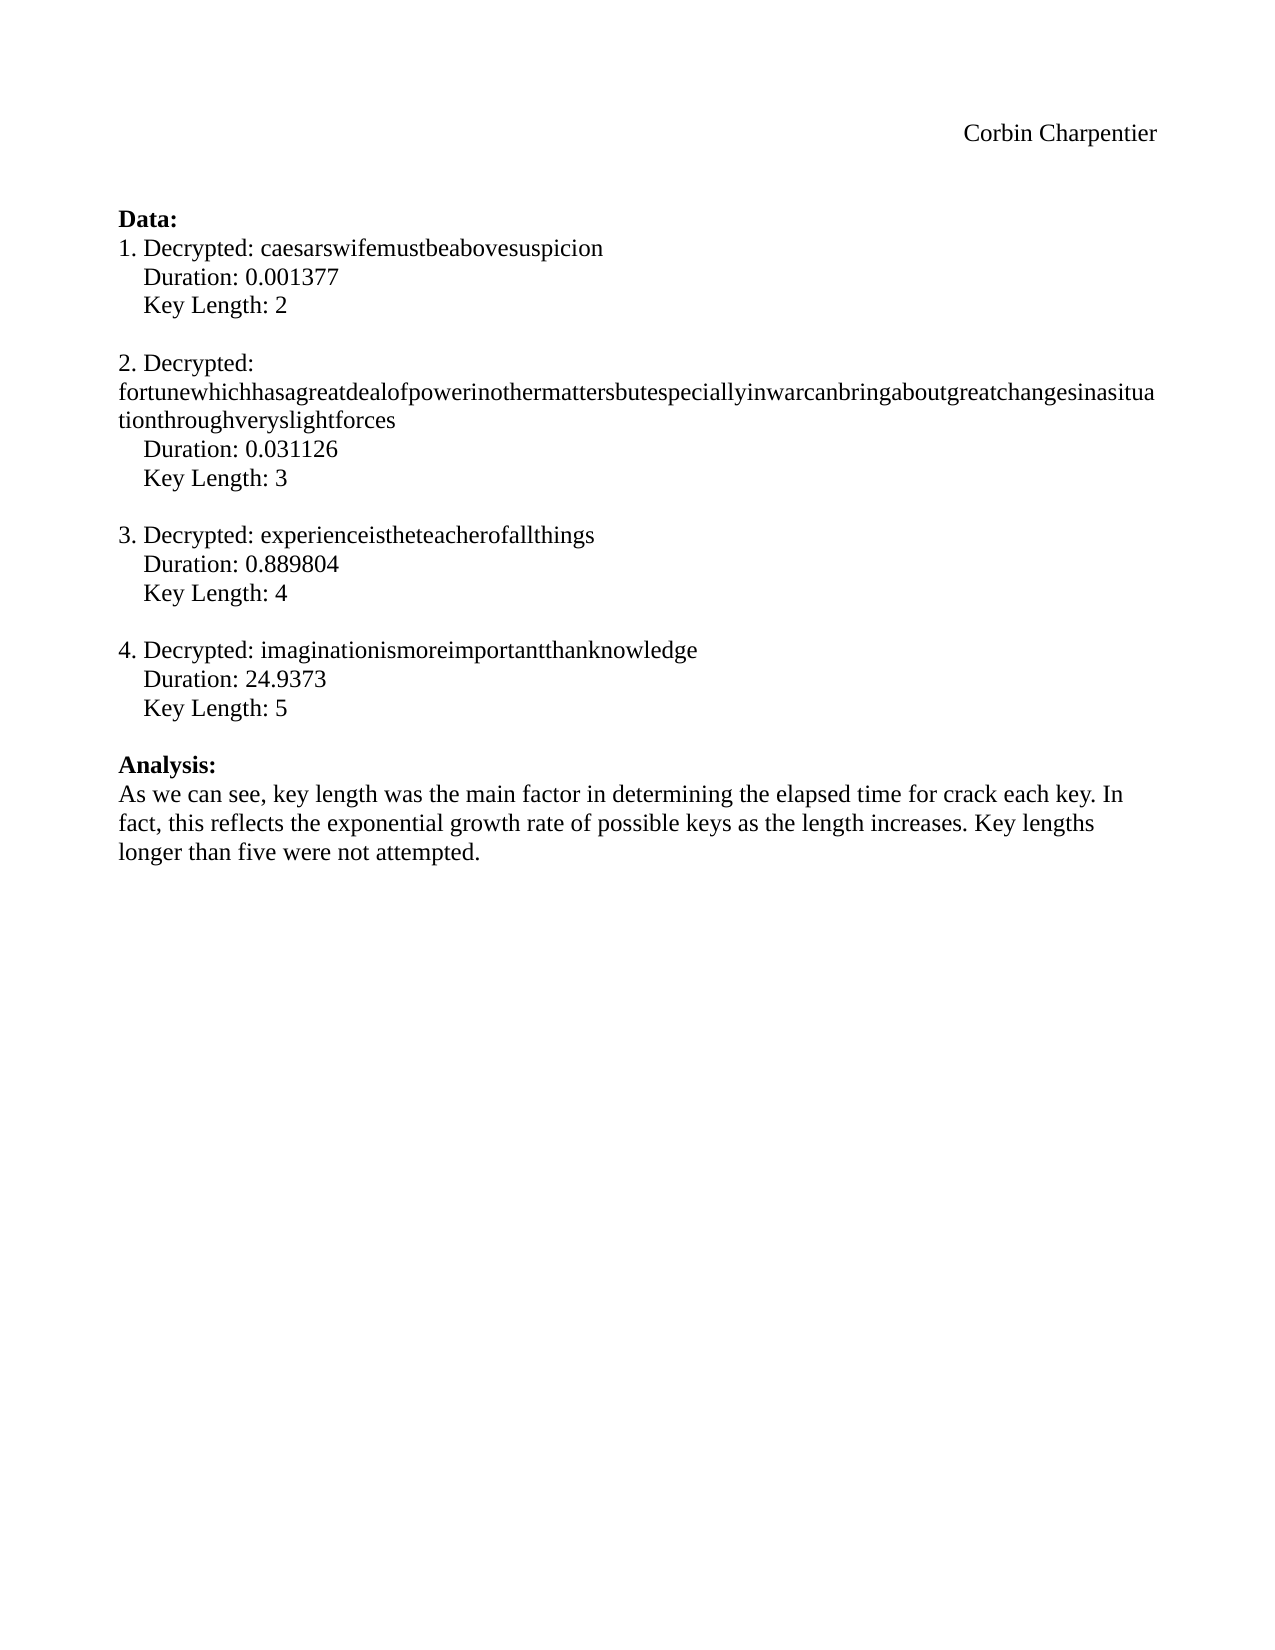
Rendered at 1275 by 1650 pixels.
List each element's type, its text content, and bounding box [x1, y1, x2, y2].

text fortunewhichhasagreatdealofpowerinothermattersbutespeciallyinwarcanbringaboutgreatchangesinasituationthroughveryslightforces [118, 377, 1157, 434]
text 2. Decrypted: [118, 348, 1157, 377]
text As we can see, key length was the main factor in determining the elapsed time for crack each key. In fact, this reflects the exponential growth rate of possible keys as the length increases. Key lengths longer than five were not attempted. [118, 779, 1157, 866]
text Key Length: 2 [118, 291, 1157, 319]
text Duration: 0.031126 [118, 434, 1157, 463]
text Key Length: 3 [118, 463, 1157, 492]
text Key Length: 4 [118, 578, 1157, 607]
text 3. Decrypted: experienceistheteacherofallthings [118, 521, 1157, 549]
text Duration: 24.9373 [118, 664, 1157, 693]
text Data: [118, 204, 1157, 233]
text Duration: 0.001377 [118, 262, 1157, 291]
text Key Length: 5 [118, 693, 1157, 722]
text 1. Decrypted: caesarswifemustbeabovesuspicion [118, 233, 1157, 262]
text Corbin Charpentier [118, 118, 1157, 147]
text Analysis: [118, 751, 1157, 779]
text 4. Decrypted: imaginationismoreimportantthanknowledge [118, 636, 1157, 664]
text Duration: 0.889804 [118, 549, 1157, 578]
